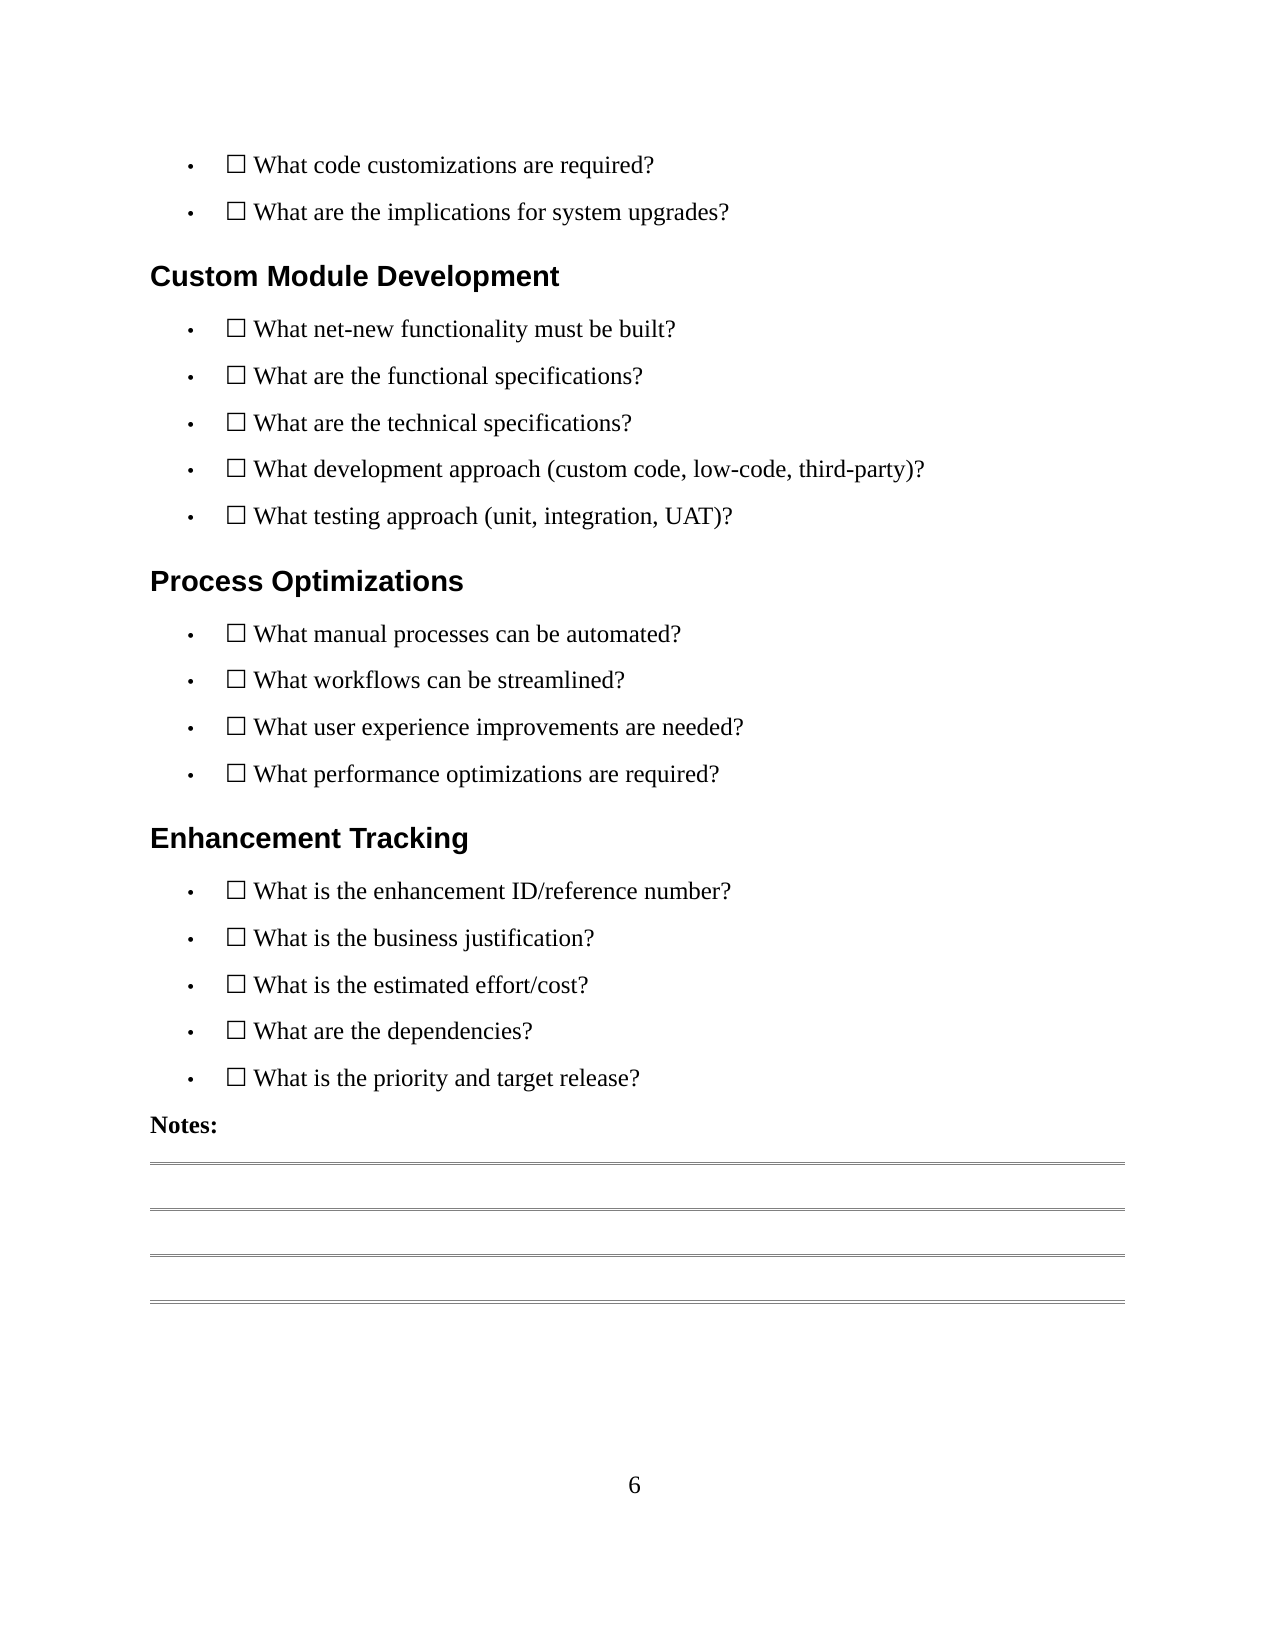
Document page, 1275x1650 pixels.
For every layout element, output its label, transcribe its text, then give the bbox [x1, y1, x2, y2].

list ☐ What are the technical specifications? [187, 408, 1125, 436]
subtitle Process Optimizations [150, 564, 1125, 597]
list ☐ What are the dependencies? [187, 1016, 1125, 1045]
list ☐ What is the business justification? [187, 923, 1125, 952]
list ☐ What net-new functionality must be built? [187, 314, 1125, 343]
list ☐ What performance optimizations are required? [187, 759, 1125, 787]
list ☐ What is the enhancement ID/reference number? [187, 876, 1125, 905]
text Notes: [150, 1110, 1125, 1138]
list ☐ What code customizations are required? [187, 150, 1125, 179]
list ☐ What are the implications for system upgrades? [187, 197, 1125, 225]
subtitle Custom Module Development [150, 259, 1125, 293]
list ☐ What testing approach (unit, integration, UAT)? [187, 501, 1125, 530]
list ☐ What is the priority and target release? [187, 1063, 1125, 1092]
subtitle Enhancement Tracking [150, 821, 1125, 855]
list ☐ What workflows can be streamlined? [187, 665, 1125, 694]
list ☐ What are the functional specifications? [187, 361, 1125, 390]
list ☐ What manual processes can be automated? [187, 619, 1125, 647]
list ☐ What user experience improvements are needed? [187, 712, 1125, 741]
list ☐ What is the estimated effort/cost? [187, 970, 1125, 998]
list ☐ What development approach (custom code, low-code, third-party)? [187, 454, 1125, 483]
